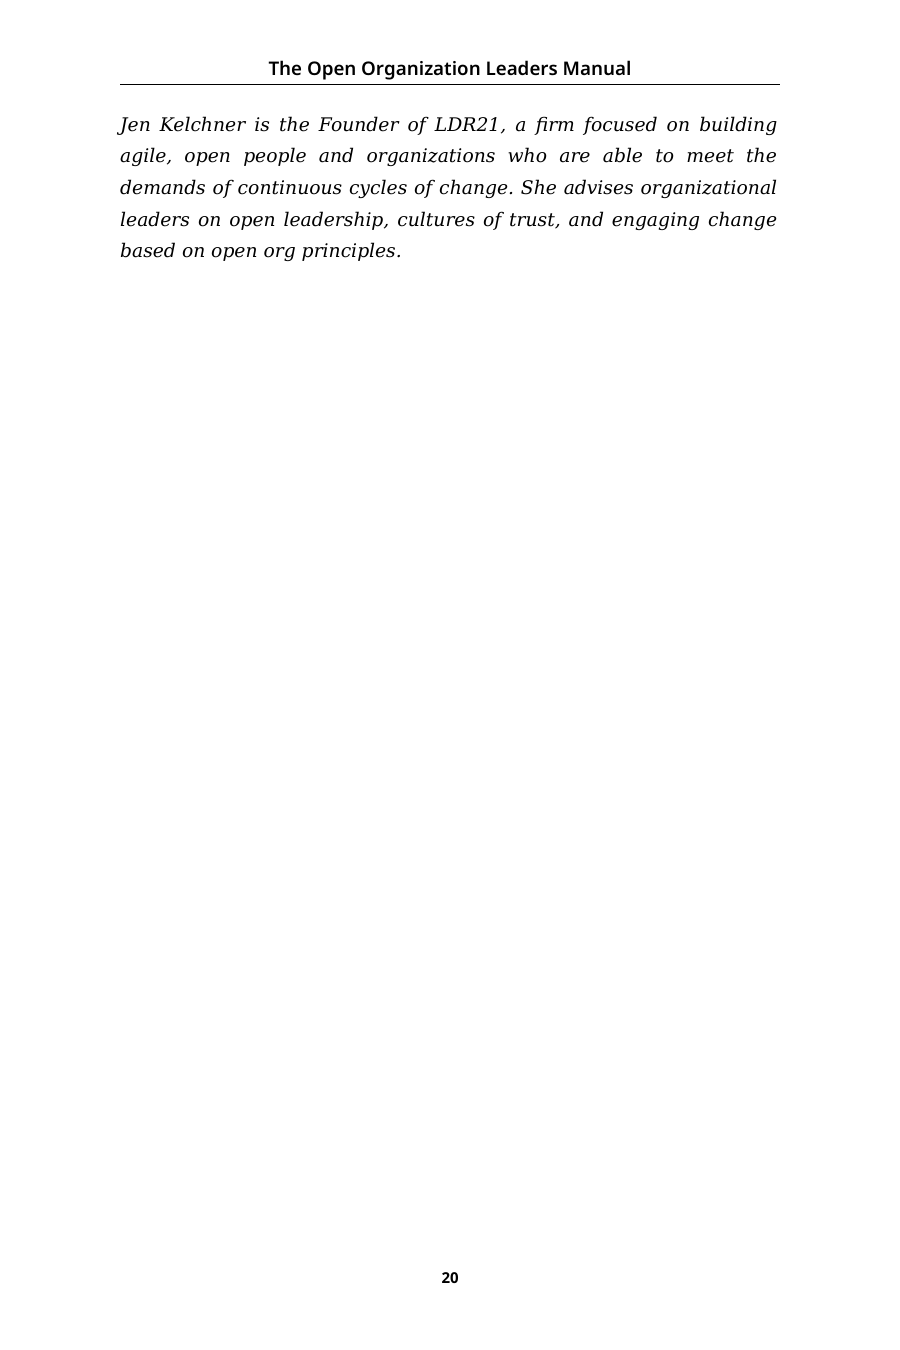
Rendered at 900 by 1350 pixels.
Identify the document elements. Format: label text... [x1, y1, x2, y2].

text Jen Kelchner is the Founder of LDR21, a firm focused on building agile, open people and organizations who are able to meet the demands of continuous cycles of change. She advises organizational leaders on open leadership, cultures of trust, and engaging change based on open org principles. [120, 114, 780, 262]
